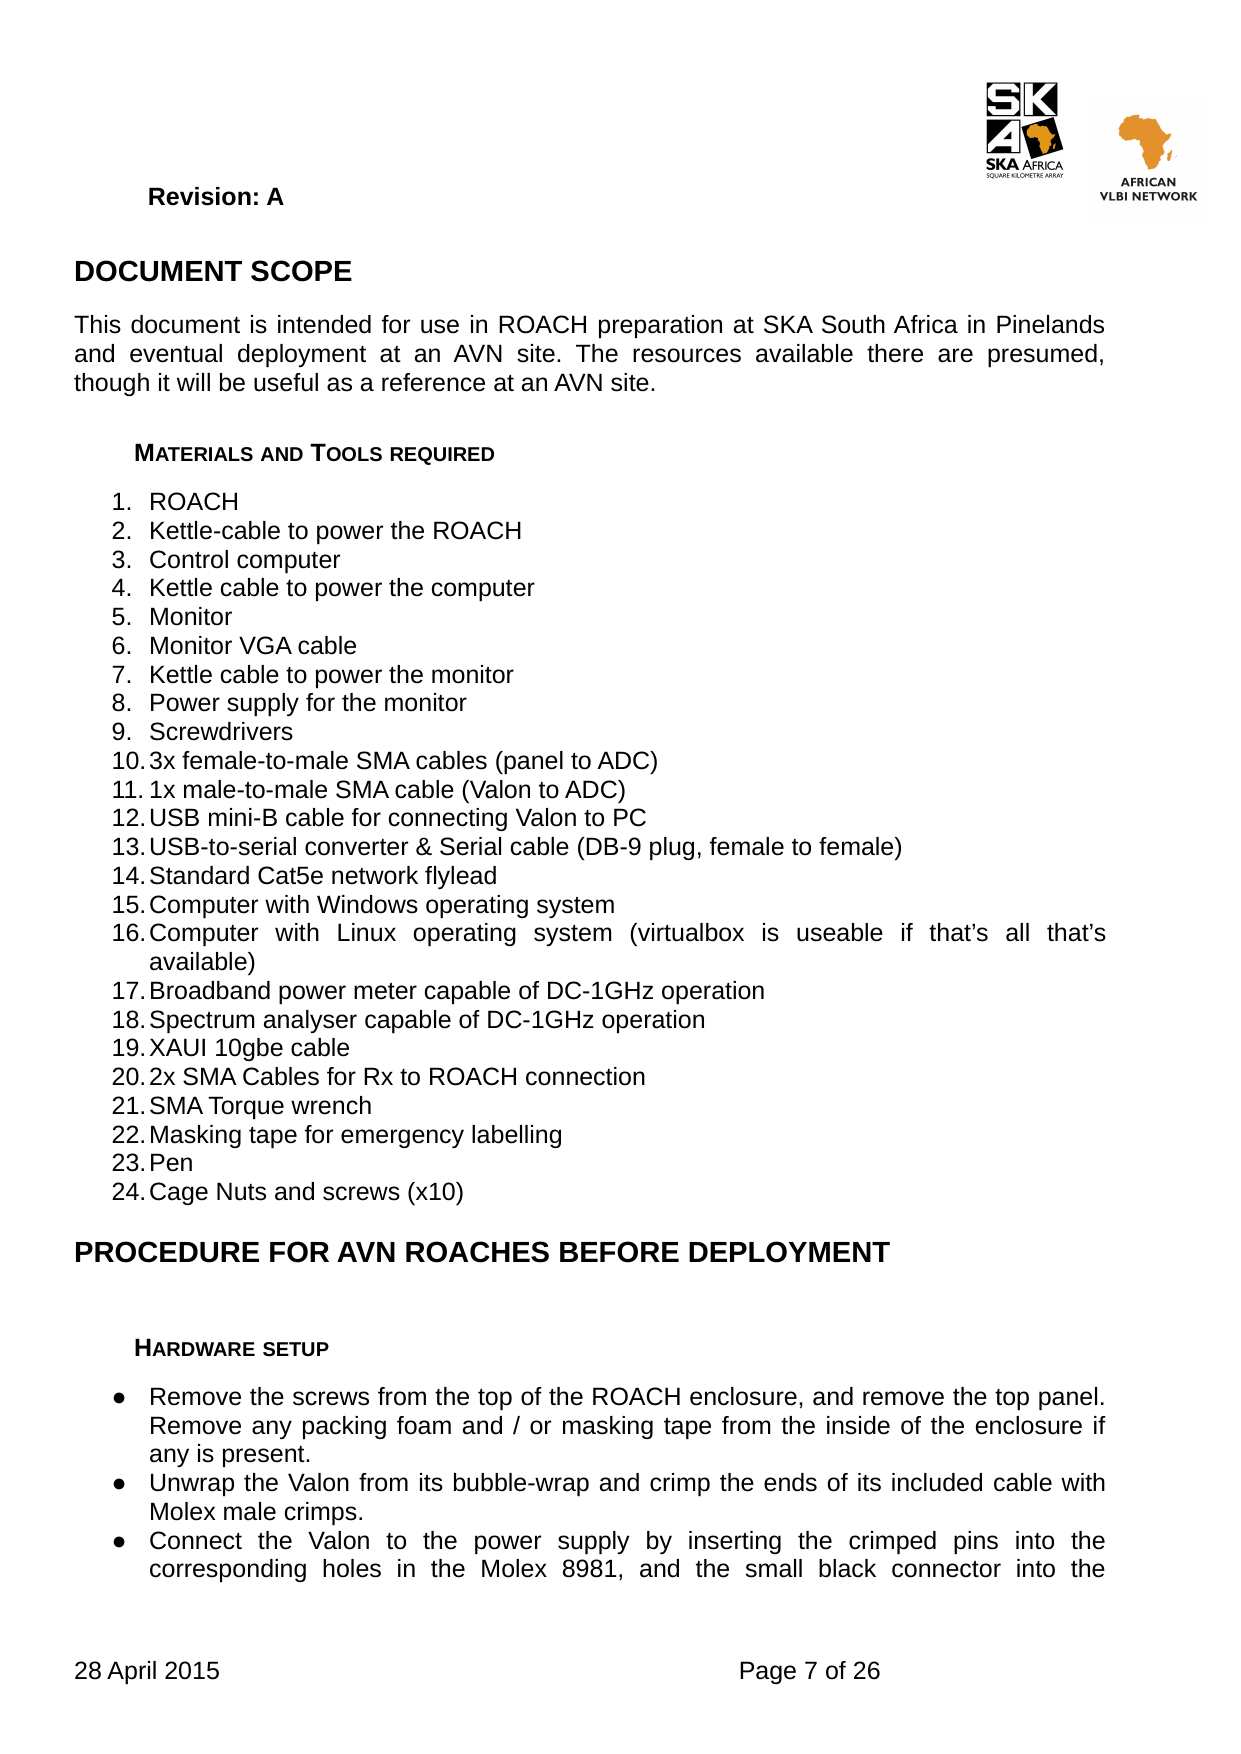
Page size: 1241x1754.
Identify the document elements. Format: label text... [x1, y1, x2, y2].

text This document is intended for use in ROACH preparation at SKA South Africa in Pinelands and eventual deployment at an AVN site. The resources available there are presumed, though it will be useful as a reference at an AVN site. [74, 310, 1108, 397]
list USB mini-B cable for connecting Valon to PC [111, 803, 1108, 832]
list Spectrum analyser capable of DC-1GHz operation [111, 1005, 1108, 1033]
picture [1086, 96, 1211, 220]
list Control computer [111, 545, 1108, 573]
subtitle Hardware setup [134, 1332, 1108, 1361]
list Unwrap the Valon from its bubble-wrap and crimp the ends of its included cable with Molex male crimps. [111, 1468, 1108, 1526]
list 1x male-to-male SMA cable (Valon to ADC) [111, 775, 1108, 803]
list ROACH [111, 487, 1108, 516]
subtitle Document scope [74, 254, 1108, 287]
subtitle Materials and Tools required [134, 438, 1108, 467]
list Standard Cat5e network flylead [111, 861, 1108, 890]
list USB-to-serial converter & Serial cable (DB-9 plug, female to female) [111, 832, 1108, 861]
list Computer with Windows operating system [111, 890, 1108, 918]
list 3x female-to-male SMA cables (panel to ADC) [111, 746, 1108, 775]
list Broadband power meter capable of DC-1GHz operation [111, 976, 1108, 1005]
list Kettle cable to power the monitor [111, 660, 1108, 688]
list Kettle-cable to power the ROACH [111, 516, 1108, 545]
subtitle Procedure for AVN Roaches before deployment [74, 1235, 1108, 1268]
list Screwdrivers [111, 717, 1108, 746]
list SMA Torque wrench [111, 1091, 1108, 1120]
list Monitor VGA cable [111, 631, 1108, 660]
list Cage Nuts and screws (x10) [111, 1177, 1108, 1206]
list Masking tape for emergency labelling [111, 1120, 1108, 1148]
picture [983, 80, 1067, 181]
list Computer with Linux operating system (virtualbox is useable if that’s all that’s available) [111, 918, 1108, 976]
list Connect the Valon to the power supply by inserting the crimped pins into the corresponding holes in the Molex 8981, and the small black connector into the [111, 1526, 1108, 1583]
list 2x SMA Cables for Rx to ROACH connection [111, 1062, 1108, 1091]
list Kettle cable to power the computer [111, 573, 1108, 602]
list Power supply for the monitor [111, 688, 1108, 717]
list Remove the screws from the top of the ROACH enclosure, and remove the top panel. Remove any packing foam and / or masking tape from the inside of the enclosure if any is present. [111, 1382, 1108, 1468]
list XAUI 10gbe cable [111, 1033, 1108, 1062]
list Pen [111, 1148, 1108, 1177]
list Monitor [111, 602, 1108, 631]
